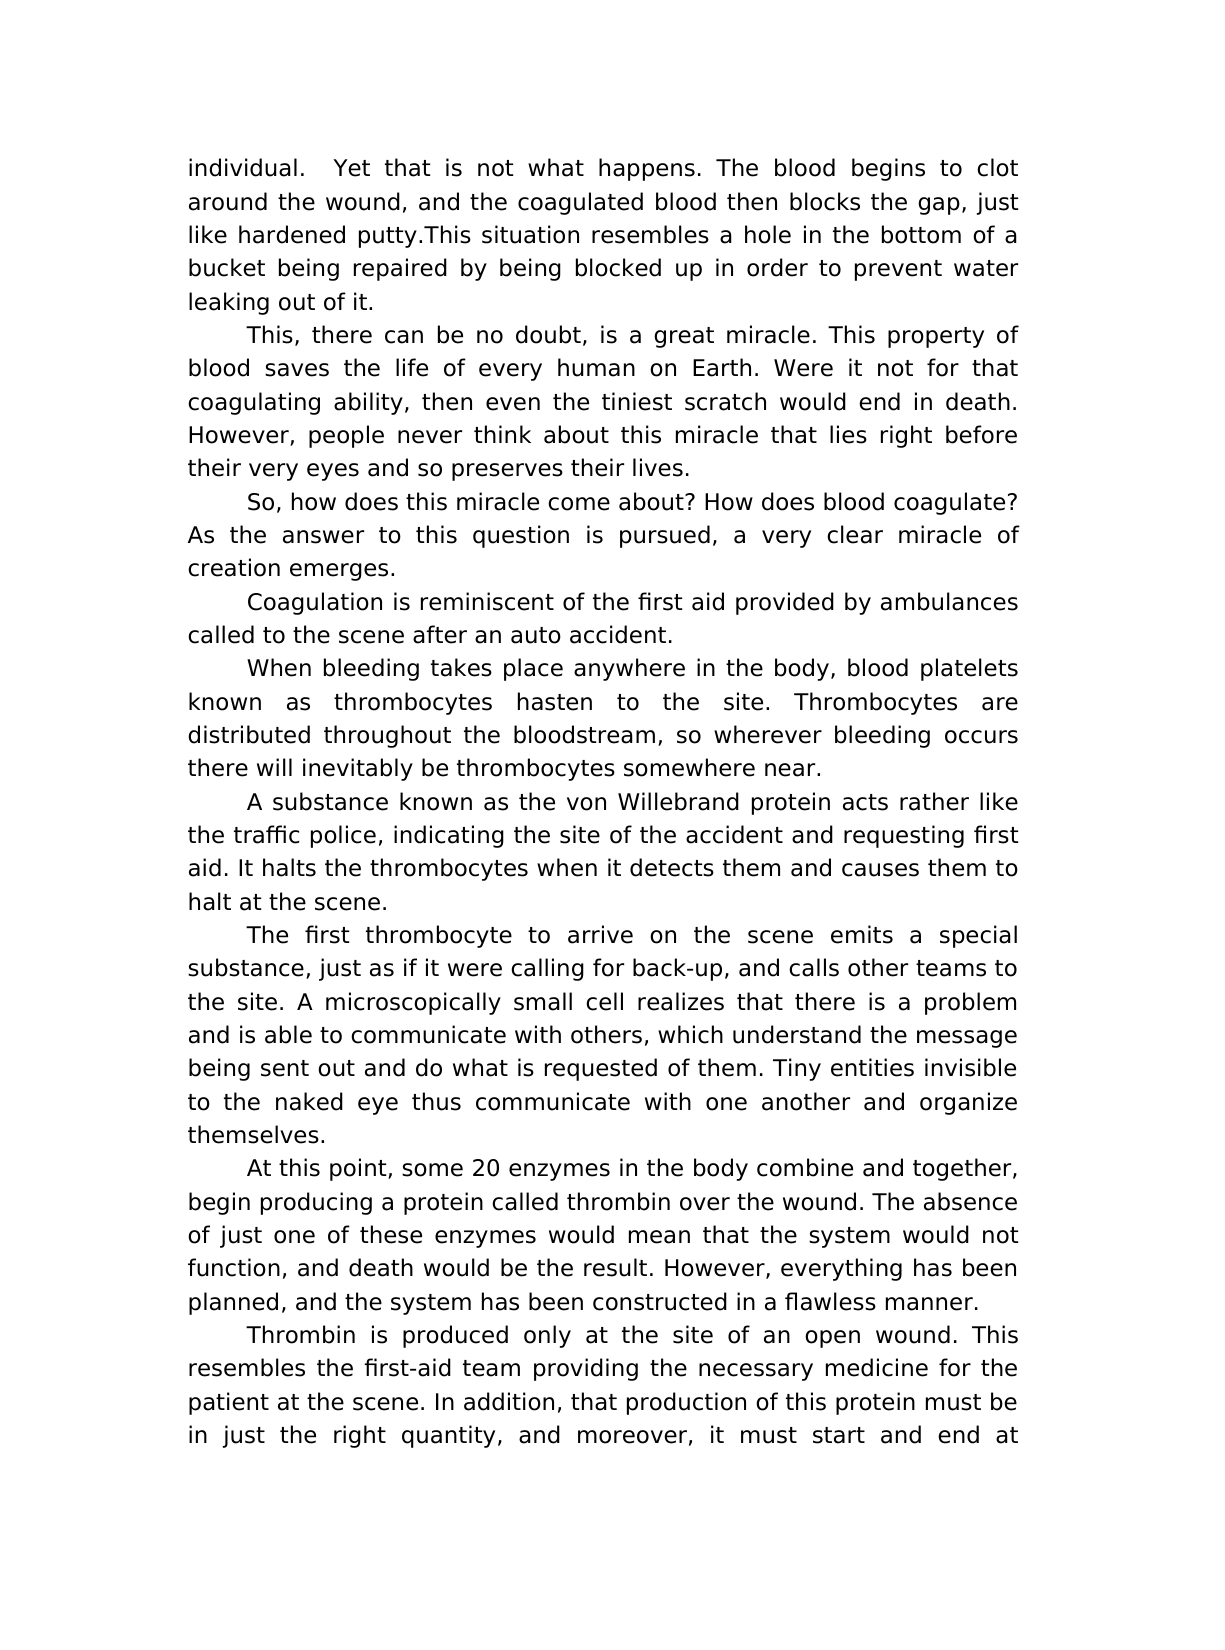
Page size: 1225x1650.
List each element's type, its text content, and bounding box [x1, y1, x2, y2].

text So, how does this miracle come about? How does blood coagulate? As the answer to this question is pursued, a very clear miracle of creation emerges. [187, 483, 1020, 583]
text At this point, some 20 enzymes in the body combine and together, begin producing a protein called thrombin over the wound. The absence of just one of these enzymes would mean that the system would not function, and death would be the result. However, everything has been planned, and the system has been constructed in a flawless manner. [187, 1150, 1020, 1317]
text A substance known as the von Willebrand protein acts rather like the traffic police, indicating the site of the accident and requesting first aid. It halts the thrombocytes when it detects them and causes them to halt at the scene. [187, 783, 1020, 917]
text Thrombin is produced only at the site of an open wound. This resembles the first-aid team providing the necessary medicine for the patient at the scene. In addition, that production of this protein must be in just the right quantity, and moreover, it must start and end at [187, 1317, 1020, 1450]
text When bleeding takes place anywhere in the body, blood platelets known as thrombocytes hasten to the site. Thrombocytes are distributed throughout the bloodstream, so wherever bleeding occurs there will inevitably be thrombocytes somewhere near. [187, 650, 1020, 783]
text This, there can be no doubt, is a great miracle. This property of blood saves the life of every human on Earth. Were it not for that coagulating ability, then even the tiniest scratch would end in death. However, people never think about this miracle that lies right before their very eyes and so preserves their lives. [187, 317, 1020, 483]
text The first thrombocyte to arrive on the scene emits a special substance, just as if it were calling for back-up, and calls other teams to the site. A microscopically small cell realizes that there is a problem and is able to communicate with others, which understand the message being sent out and do what is requested of them. Tiny entities invisible to the naked eye thus communicate with one another and organize themselves. [187, 917, 1020, 1150]
text Coagulation is reminiscent of the first aid provided by ambulances called to the scene after an auto accident. [187, 583, 1020, 650]
text individual. Yet that is not what happens. The blood begins to clot around the wound, and the coagulated blood then blocks the gap, just like hardened putty.This situation resembles a hole in the bottom of a bucket being repaired by being blocked up in order to prevent water leaking out of it. [187, 150, 1020, 317]
